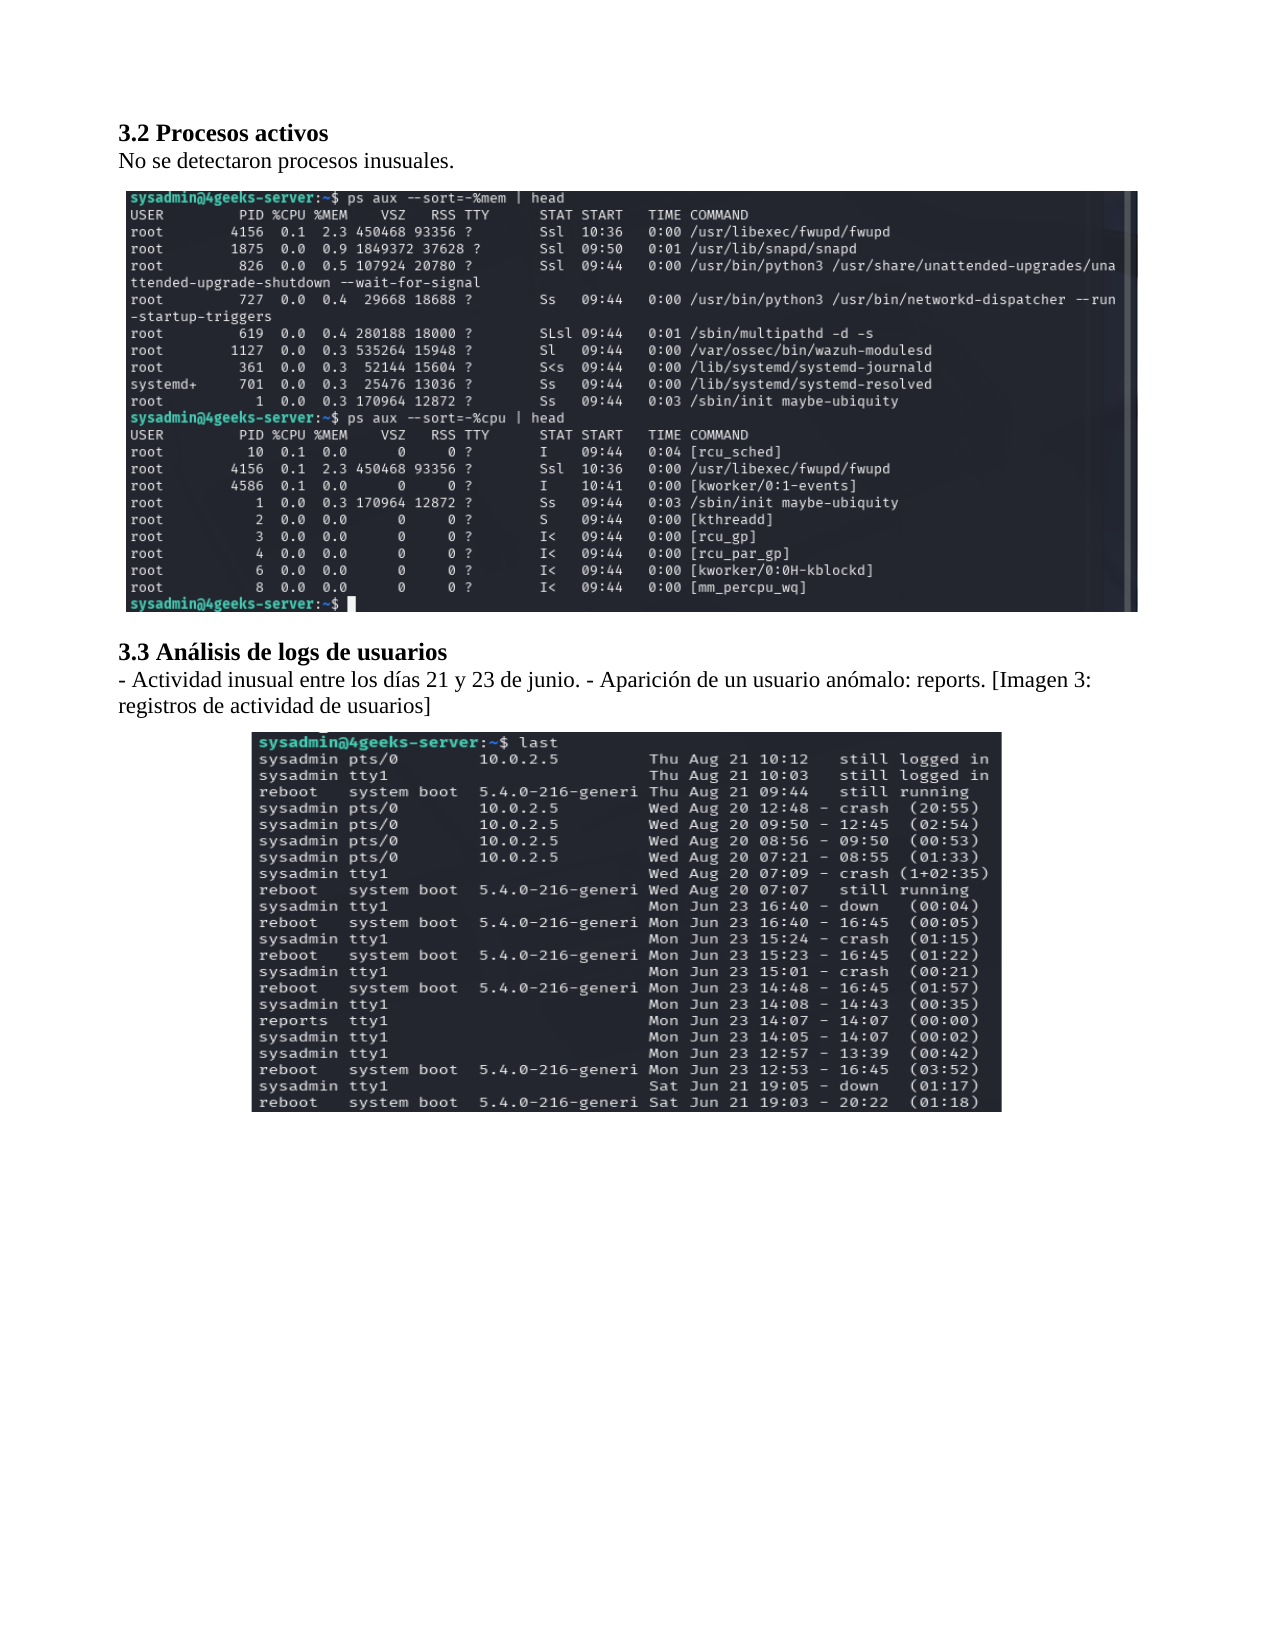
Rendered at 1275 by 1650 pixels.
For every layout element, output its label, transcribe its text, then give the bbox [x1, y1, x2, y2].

picture [126, 191, 1138, 612]
text No se detectaron procesos inusuales. [118, 147, 1157, 173]
text - Actividad inusual entre los días 21 y 23 de junio. - Aparición de un usuario anómalo: reports. [Imagen 3: registros de actividad de usuarios] [118, 666, 1157, 719]
picture [251, 732, 1002, 1112]
subtitle 3.3 Análisis de logs de usuarios [118, 637, 1157, 666]
subtitle 3.2 Procesos activos [118, 118, 1157, 147]
